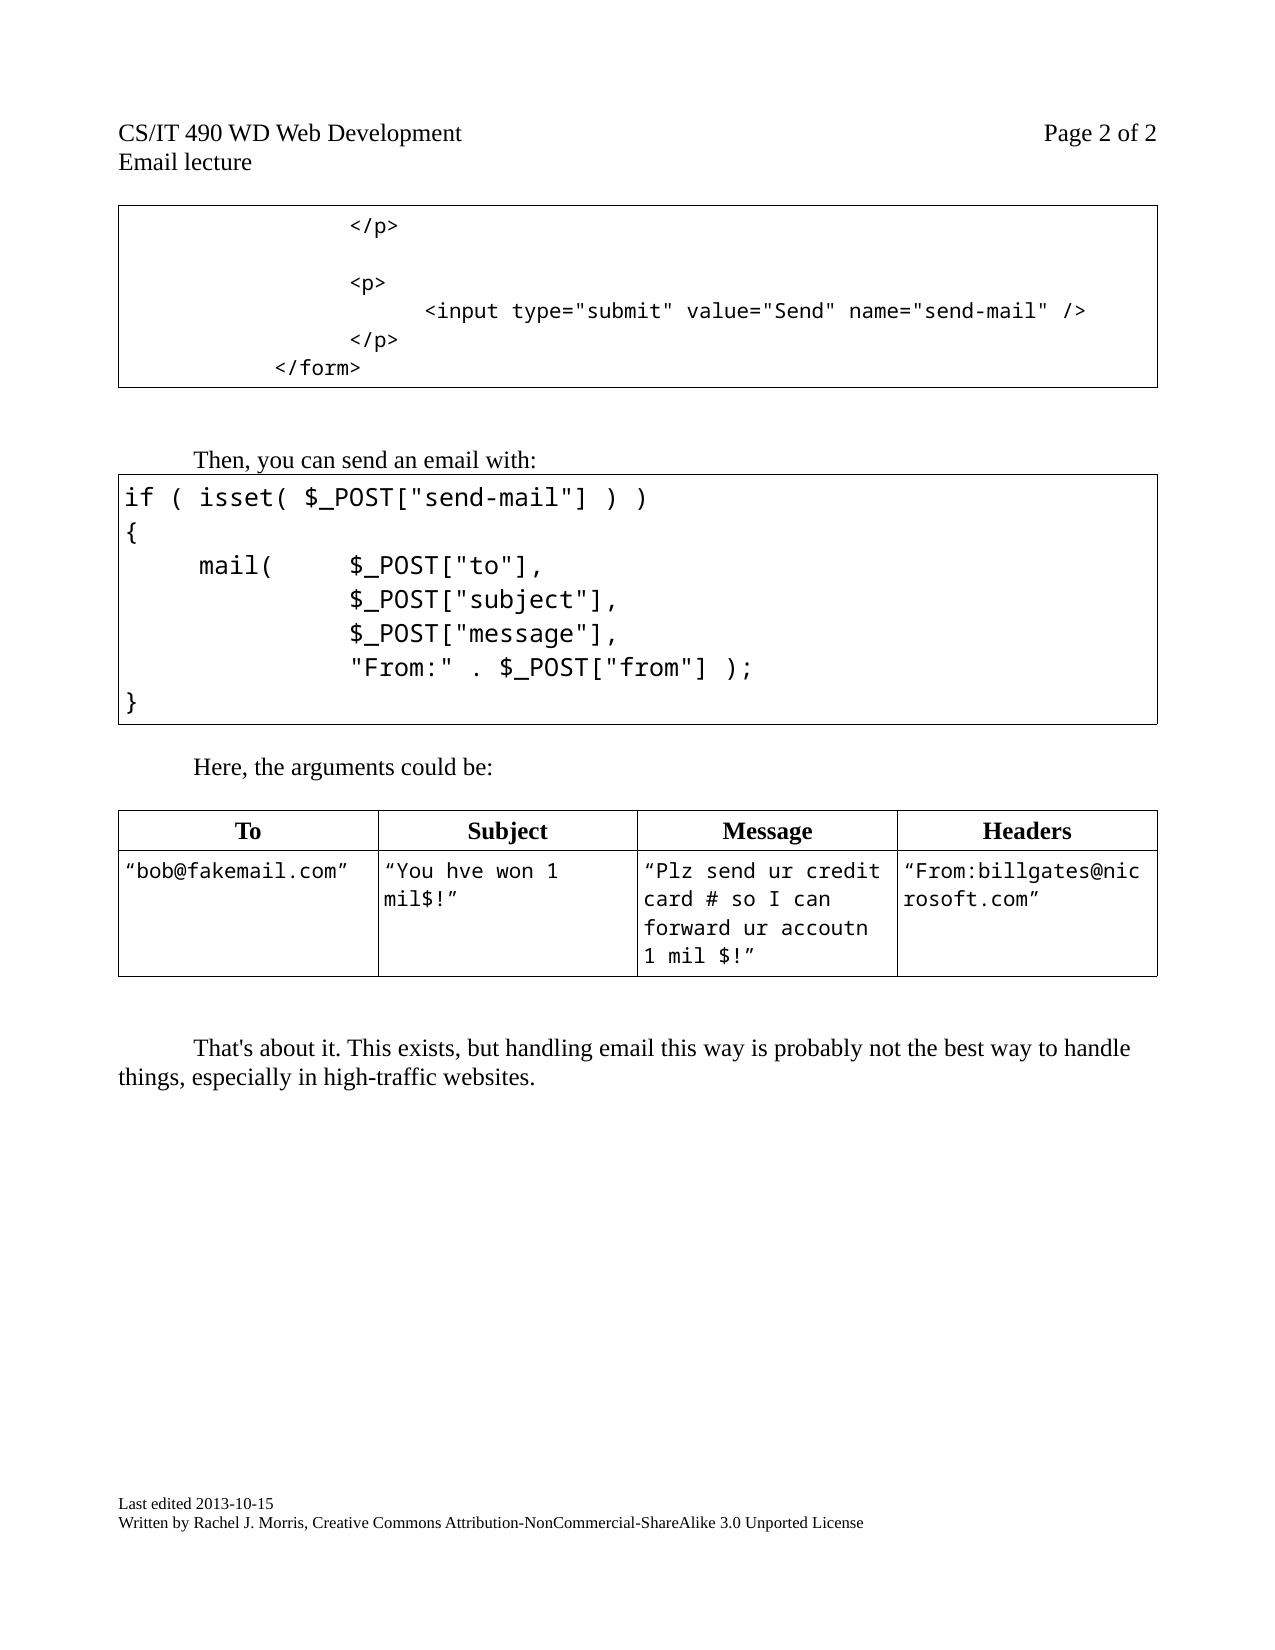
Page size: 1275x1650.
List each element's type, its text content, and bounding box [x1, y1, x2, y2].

table_header Message [638, 811, 897, 850]
table_cell “Plz send ur credit card # so I can forward ur accoutn 1 mil $!” [638, 851, 897, 976]
table_header if ( isset( $_POST["send-mail"] ) ) { mail( $_POST["to"], $_POST["subject"], $_POST["message"], "From:" . $_POST["from"] ); } [119, 475, 1157, 724]
table_header Subject [379, 811, 637, 850]
text Here, the arguments could be: [118, 752, 1157, 781]
text Then, you can send an email with: [118, 445, 1157, 474]
table_cell “bob@fakemail.com” [119, 851, 378, 976]
table_cell “From:billgates@nicrosoft.com” [898, 851, 1157, 976]
table_header To [119, 811, 378, 850]
text That's about it. This exists, but handling email this way is probably not the best way to handle things, especially in high-traffic websites. [118, 1033, 1157, 1091]
table_header </p> <p> <input type="submit" value="Send" name="send-mail" /> </p> </form> [119, 206, 1157, 387]
table_header Headers [898, 811, 1157, 850]
table_cell “You hve won 1 mil$!” [379, 851, 637, 976]
